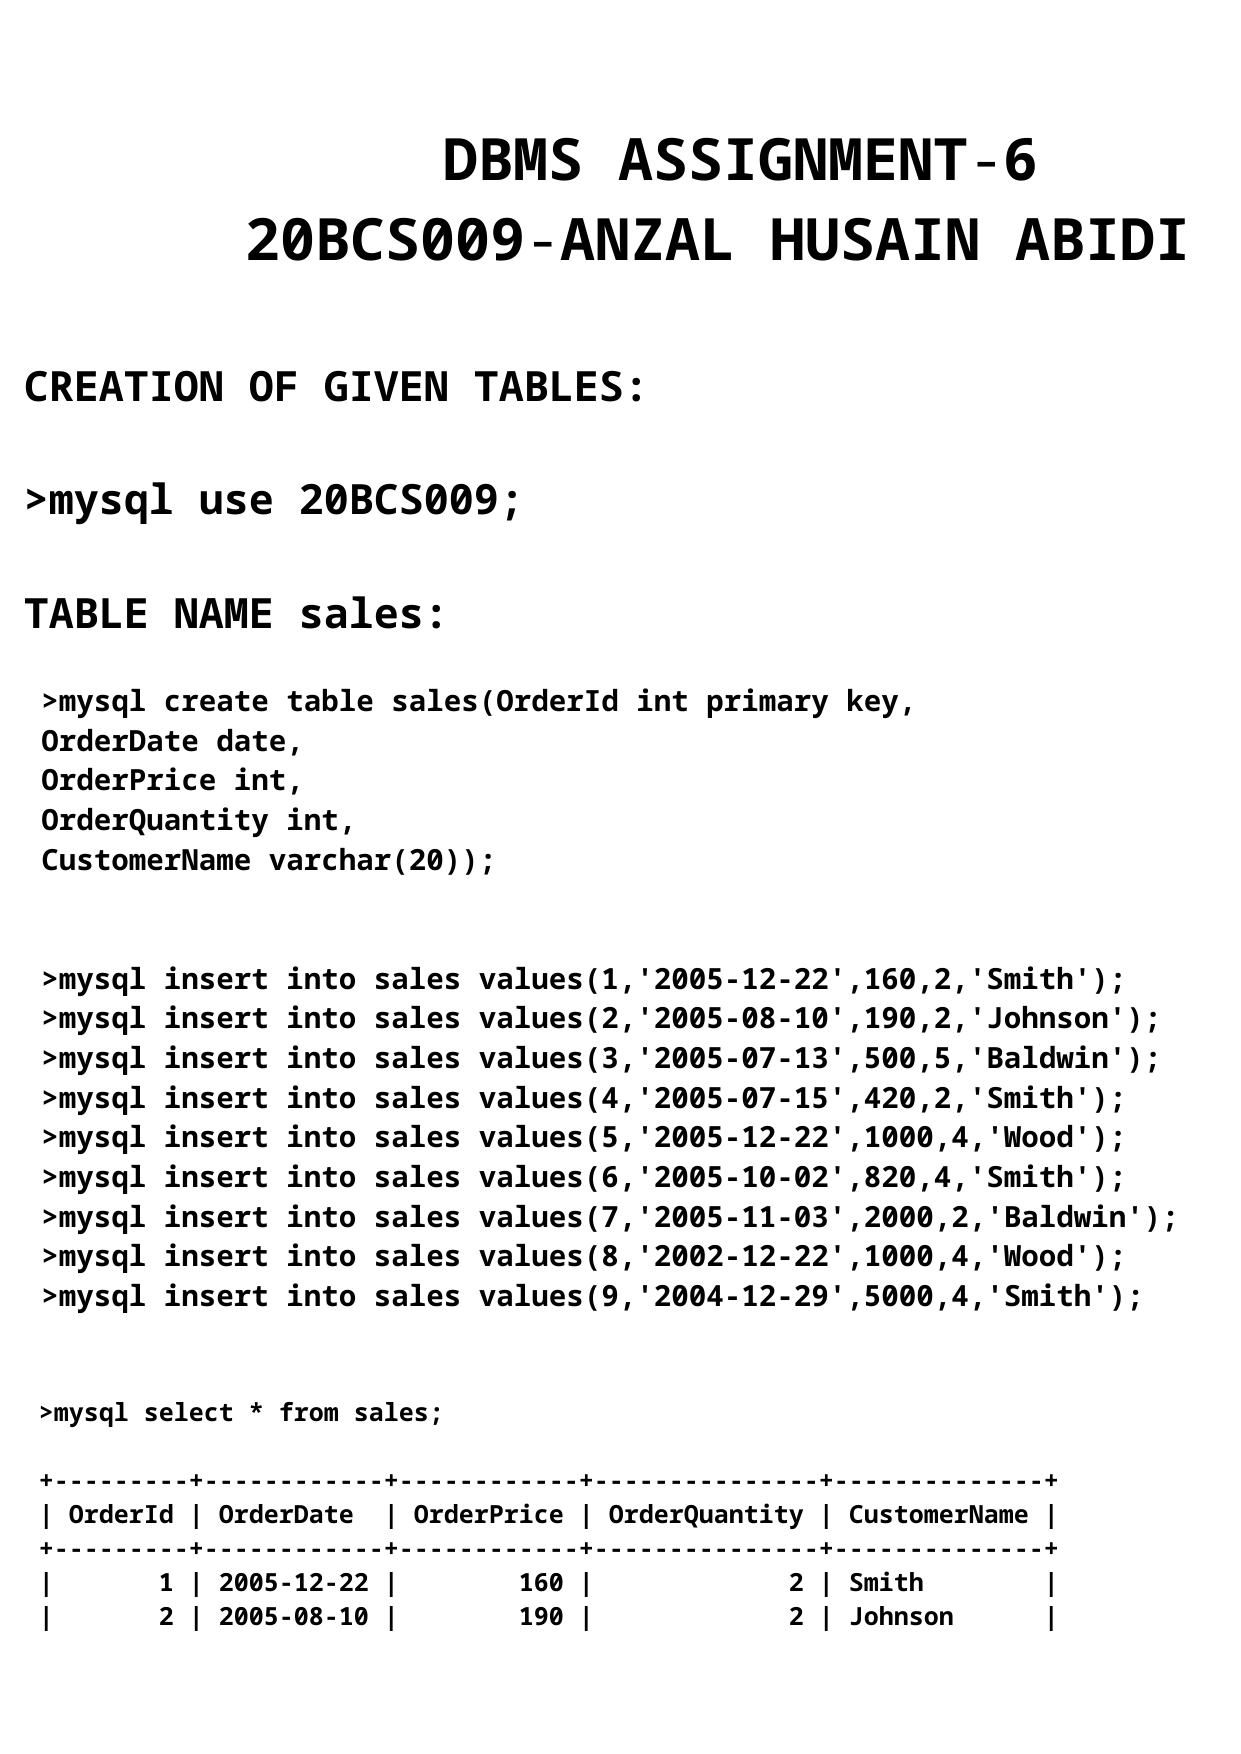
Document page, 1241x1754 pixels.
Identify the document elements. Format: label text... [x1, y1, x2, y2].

text +---------+------------+------------+---------------+--------------+ [24, 1531, 1240, 1565]
text TABLE NAME sales: [24, 584, 1240, 640]
text >mysql insert into sales values(9,'2004-12-29',5000,4,'Smith'); [24, 1275, 1240, 1315]
text | 1 | 2005-12-22 | 160 | 2 | Smith | [24, 1565, 1240, 1599]
text >mysql insert into sales values(7,'2005-11-03',2000,2,'Baldwin'); [24, 1196, 1240, 1236]
text | OrderId | OrderDate | OrderPrice | OrderQuantity | CustomerName | [24, 1497, 1240, 1531]
text CustomerName varchar(20)); [24, 839, 1240, 878]
text >mysql create table sales(OrderId int primary key, [24, 680, 1240, 720]
text >mysql insert into sales values(2,'2005-08-10',190,2,'Johnson'); [24, 998, 1240, 1037]
text >mysql insert into sales values(5,'2005-12-22',1000,4,'Wood'); [24, 1117, 1240, 1156]
text >mysql insert into sales values(6,'2005-10-02',820,4,'Smith'); [24, 1156, 1240, 1196]
text >mysql use 20BCS009; [24, 470, 1240, 527]
text >mysql select * from sales; [24, 1394, 1240, 1428]
text 20BCS009-ANZAL HUSAIN ABIDI [24, 198, 1240, 277]
text OrderDate date, [24, 720, 1240, 759]
text >mysql insert into sales values(8,'2002-12-22',1000,4,'Wood'); [24, 1236, 1240, 1275]
text >mysql insert into sales values(3,'2005-07-13',500,5,'Baldwin'); [24, 1037, 1240, 1077]
text DBMS ASSIGNMENT-6 [24, 118, 1240, 198]
text OrderQuantity int, [24, 799, 1240, 839]
text >mysql insert into sales values(1,'2005-12-22',160,2,'Smith'); [24, 958, 1240, 998]
text +---------+------------+------------+---------------+--------------+ [24, 1463, 1240, 1497]
text | 2 | 2005-08-10 | 190 | 2 | Johnson | [24, 1599, 1240, 1633]
text CREATION OF GIVEN TABLES: [24, 357, 1240, 413]
text OrderPrice int, [24, 759, 1240, 799]
text >mysql insert into sales values(4,'2005-07-15',420,2,'Smith'); [24, 1077, 1240, 1117]
